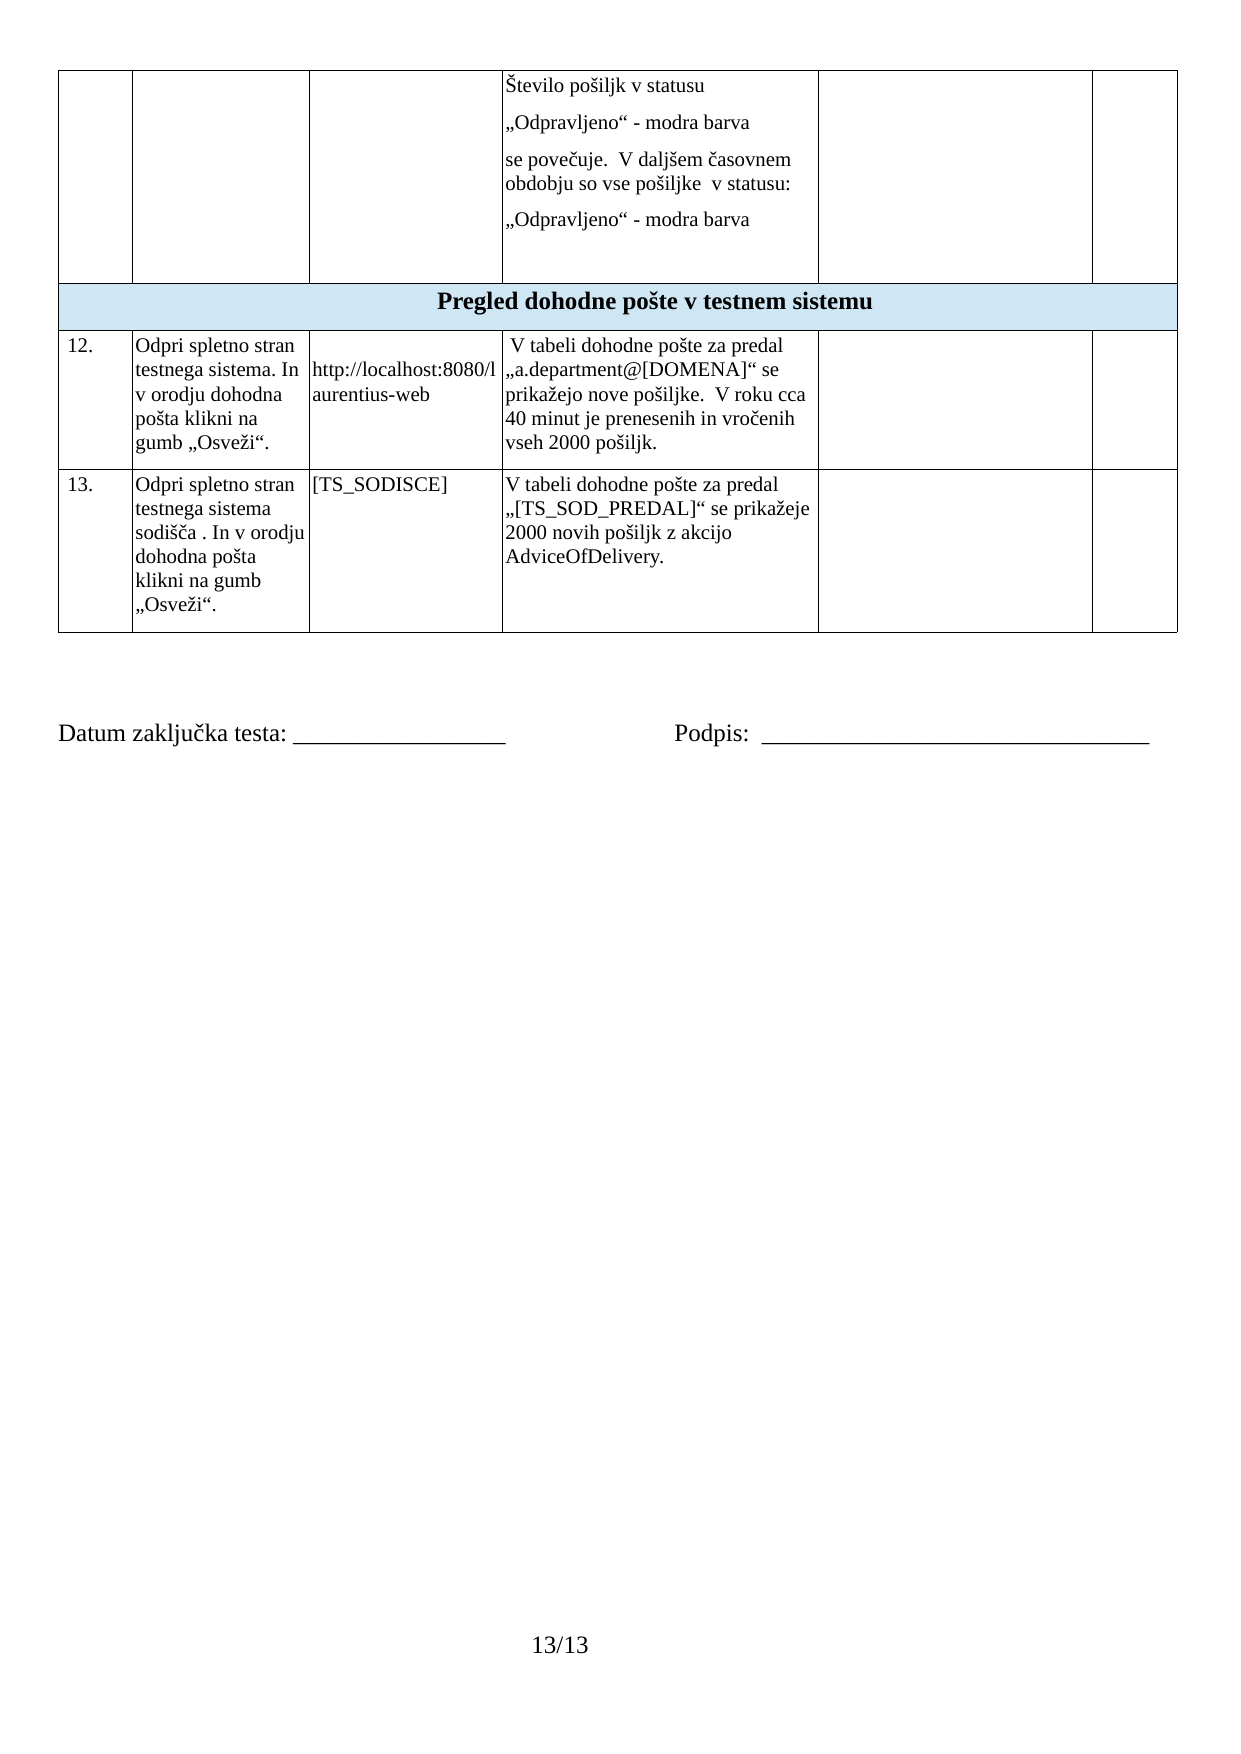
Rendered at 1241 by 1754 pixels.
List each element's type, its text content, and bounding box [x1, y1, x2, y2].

table_cell [59, 331, 132, 469]
table_cell Odpri spletno stran testnega sistema. In v orodju dohodna pošta klikni na gumb „Osveži“. [133, 331, 309, 469]
table_cell [310, 71, 502, 283]
table_cell [TS_SODISCE] [310, 470, 502, 632]
table_cell [1093, 71, 1177, 283]
table_cell Odpri spletno stran testnega sistema sodišča . In v orodju dohodna pošta klikni na gumb „Osveži“. [133, 470, 309, 632]
table_cell Število pošiljk v statusu „Odpravljeno“ - modra barva se povečuje. V daljšem časovnem obdobju so vse pošiljke v statusu: „Odpravljeno“ - modra barva [503, 71, 818, 283]
table_cell [819, 331, 1092, 469]
table_cell [59, 71, 132, 283]
table_cell [819, 470, 1092, 632]
table_cell [819, 71, 1092, 283]
table_cell [1093, 331, 1177, 469]
table_cell [133, 71, 309, 283]
table_cell V tabeli dohodne pošte za predal „a.department@[DOMENA]“ se prikažejo nove pošiljke. V roku cca 40 minut je prenesenih in vročenih vseh 2000 pošiljk. [503, 331, 818, 469]
table_cell [59, 470, 132, 632]
table_cell Pregled dohodne pošte v testnem sistemu [59, 284, 1177, 330]
text Datum zaključka testa: _________________ Podpis: _______________________________ [58, 718, 1177, 747]
table_cell http://localhost:8080/laurentius-web [310, 331, 502, 469]
table_cell V tabeli dohodne pošte za predal „[TS_SOD_PREDAL]“ se prikažeje 2000 novih pošiljk z akcijo AdviceOfDelivery. [503, 470, 818, 632]
table_cell [1093, 470, 1177, 632]
